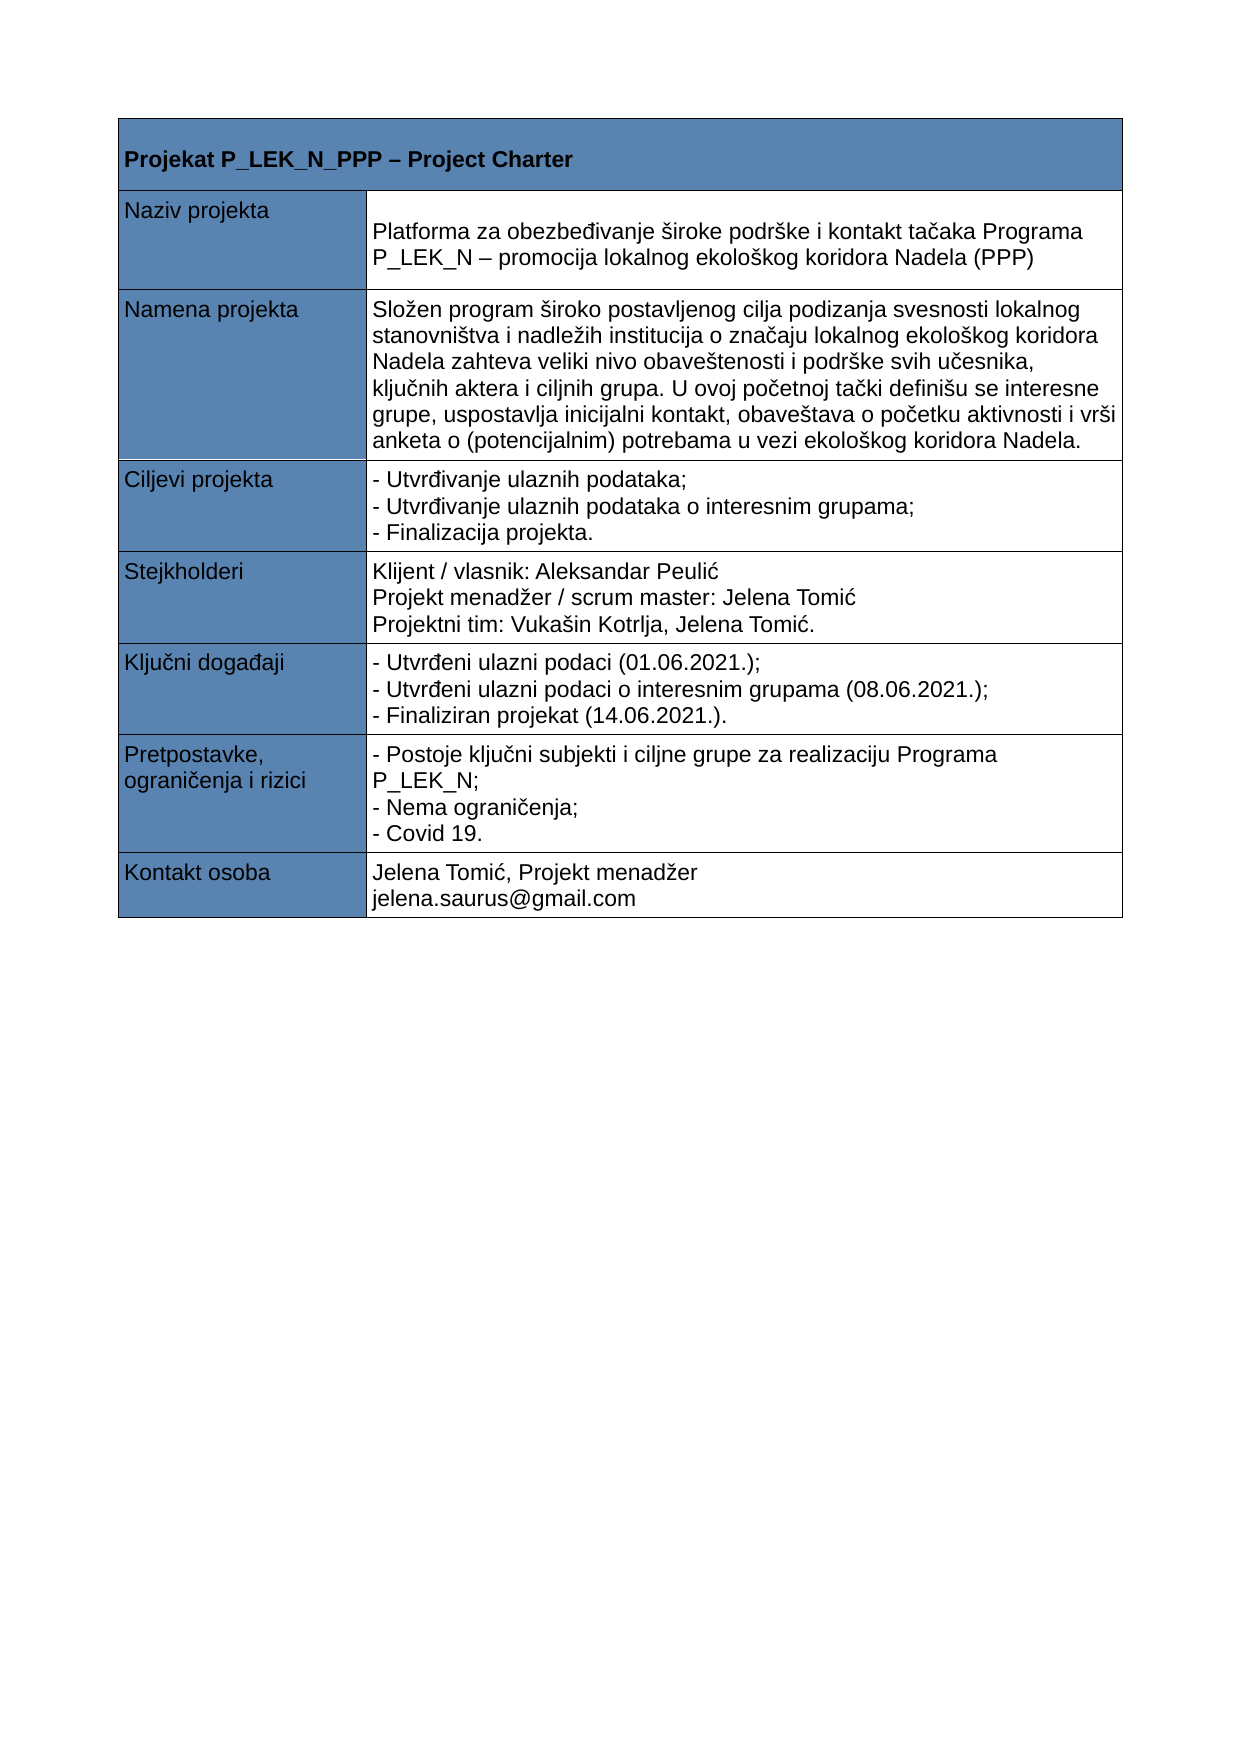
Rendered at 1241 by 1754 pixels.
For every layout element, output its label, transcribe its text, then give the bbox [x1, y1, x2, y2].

table_header Projekat P_LEK_N_PPP – Project Charter [119, 119, 1122, 190]
table_cell Pretpostavke, ograničenja i rizici [119, 735, 366, 852]
table_cell Stejkholderi [119, 552, 366, 643]
table_cell Klijent / vlasnik: Aleksandar Peulić Projekt menadžer / scrum master: Jelena Tomić Projektni tim: Vukašin Kotrlja, Jelena Tomić. [367, 552, 1122, 643]
table_cell - Utvrđeni ulazni podaci (01.06.2021.); - Utvrđeni ulazni podaci o interesnim grupama (08.06.2021.); - Finaliziran projekat (14.06.2021.). [367, 644, 1122, 734]
table_cell Ključni događaji [119, 644, 366, 734]
table_cell Namena projekta [119, 290, 366, 459]
table_cell Jelena Tomić, Projekt menadžer jelena.saurus@gmail.com [367, 853, 1122, 917]
table_cell Kontakt osoba [119, 853, 366, 917]
table_cell Složen program široko postavljenog cilja podizanja svesnosti lokalnog stanovništva i nadležih institucija o značaju lokalnog ekološkog koridora Nadela zahteva veliki nivo obaveštenosti i podrške svih učesnika, ključnih aktera i ciljnih grupa. U ovoj početnoj tački definišu se interesne grupe, uspostavlja inicijalni kontakt, obaveštava o početku aktivnosti i vrši anketa o (potencijalnim) potrebama u vezi ekološkog koridora Nadela. [367, 290, 1122, 459]
table_cell Platforma za obezbeđivanje široke podrške i kontakt tačaka Programa P_LEK_N – promocija lokalnog ekološkog koridora Nadela (PPP) [367, 191, 1122, 289]
table_cell - Utvrđivanje ulaznih podataka; - Utvrđivanje ulaznih podataka o interesnim grupama; - Finalizacija projekta. [367, 461, 1122, 551]
table_cell Naziv projekta [119, 191, 366, 289]
table_cell Ciljevi projekta [119, 461, 366, 551]
table_cell - Postoje ključni subjekti i ciljne grupe za realizaciju Programa P_LEK_N; - Nema ograničenja; - Covid 19. [367, 735, 1122, 852]
